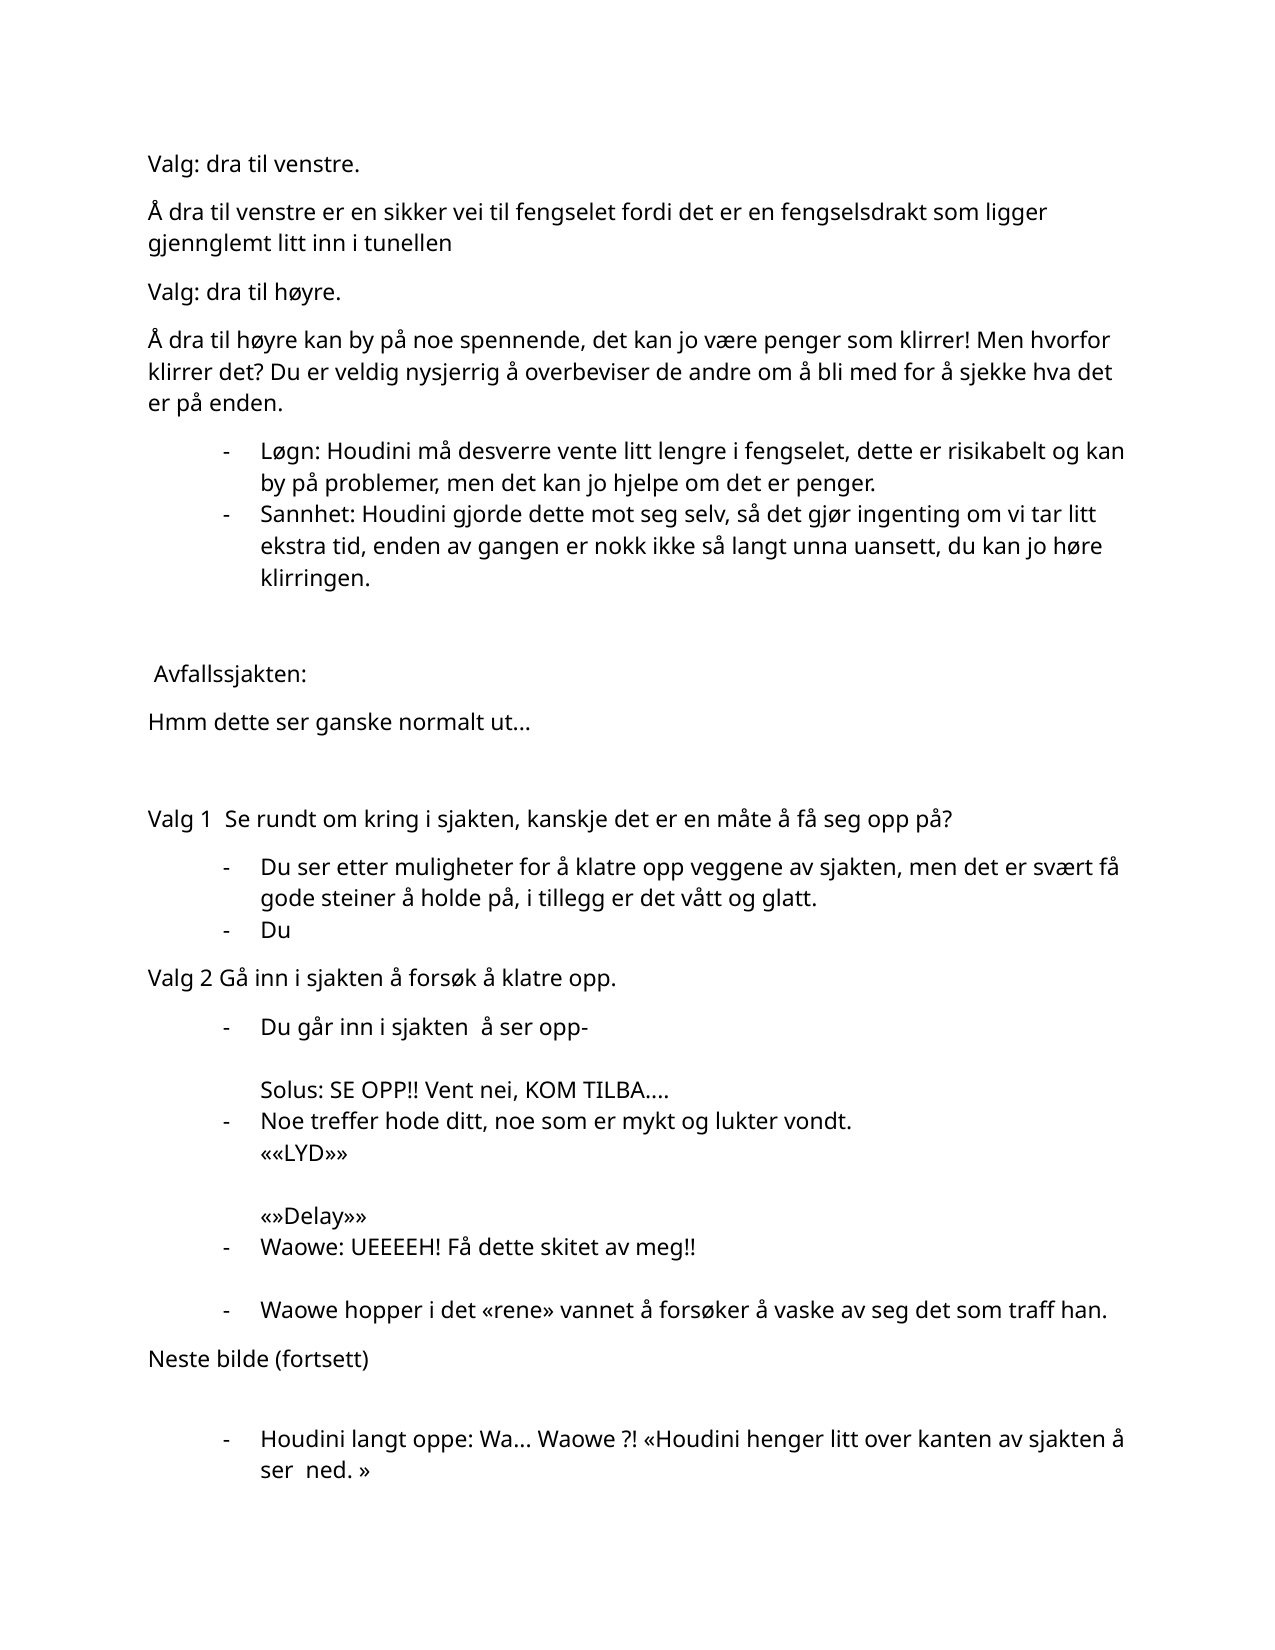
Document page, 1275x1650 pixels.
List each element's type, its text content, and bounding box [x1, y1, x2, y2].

list Du ser etter muligheter for å klatre opp veggene av sjakten, men det er svært få gode steiner å holde på, i tillegg er det vått og glatt. [223, 851, 1127, 914]
text Valg 1 Se rundt om kring i sjakten, kanskje det er en måte å få seg opp på? [148, 803, 1127, 834]
list Solus: SE OPP!! Vent nei, KOM TILBA.... [260, 1073, 1127, 1105]
list Du [223, 914, 1127, 945]
list «»Delay»» [260, 1200, 1127, 1231]
text Neste bilde (fortsett) [148, 1343, 1127, 1374]
text Valg: dra til venstre. [148, 148, 1127, 179]
list Sannhet: Houdini gjorde dette mot seg selv, så det gjør ingenting om vi tar litt ekstra tid, enden av gangen er nokk ikke så langt unna uansett, du kan jo høre klirringen. [223, 498, 1127, 593]
text Å dra til høyre kan by på noe spennende, det kan jo være penger som klirrer! Men hvorfor klirrer det? Du er veldig nysjerrig å overbeviser de andre om å bli med for å sjekke hva det er på enden. [148, 324, 1127, 418]
list Du går inn i sjakten å ser opp- [223, 1010, 1127, 1042]
text Valg 2 Gå inn i sjakten å forsøk å klatre opp. [148, 962, 1127, 993]
list Waowe hopper i det «rene» vannet å forsøker å vaske av seg det som traff han. [223, 1294, 1127, 1326]
list Houdini langt oppe: Wa... Waowe ?! «Houdini henger litt over kanten av sjakten å ser ned. » [223, 1422, 1127, 1485]
list Løgn: Houdini må desverre vente litt lengre i fengselet, dette er risikabelt og kan by på problemer, men det kan jo hjelpe om det er penger. [223, 435, 1127, 498]
list Noe treffer hode ditt, noe som er mykt og lukter vondt. [223, 1105, 1127, 1136]
text Hmm dette ser ganske normalt ut... [148, 706, 1127, 737]
list ««LYD»» [260, 1137, 1127, 1168]
list Waowe: UEEEEH! Få dette skitet av meg!! [223, 1231, 1127, 1263]
text Valg: dra til høyre. [148, 276, 1127, 307]
text Å dra til venstre er en sikker vei til fengselet fordi det er en fengselsdrakt som ligger gjennglemt litt inn i tunellen [148, 196, 1127, 259]
text Avfallssjakten: [148, 658, 1127, 689]
